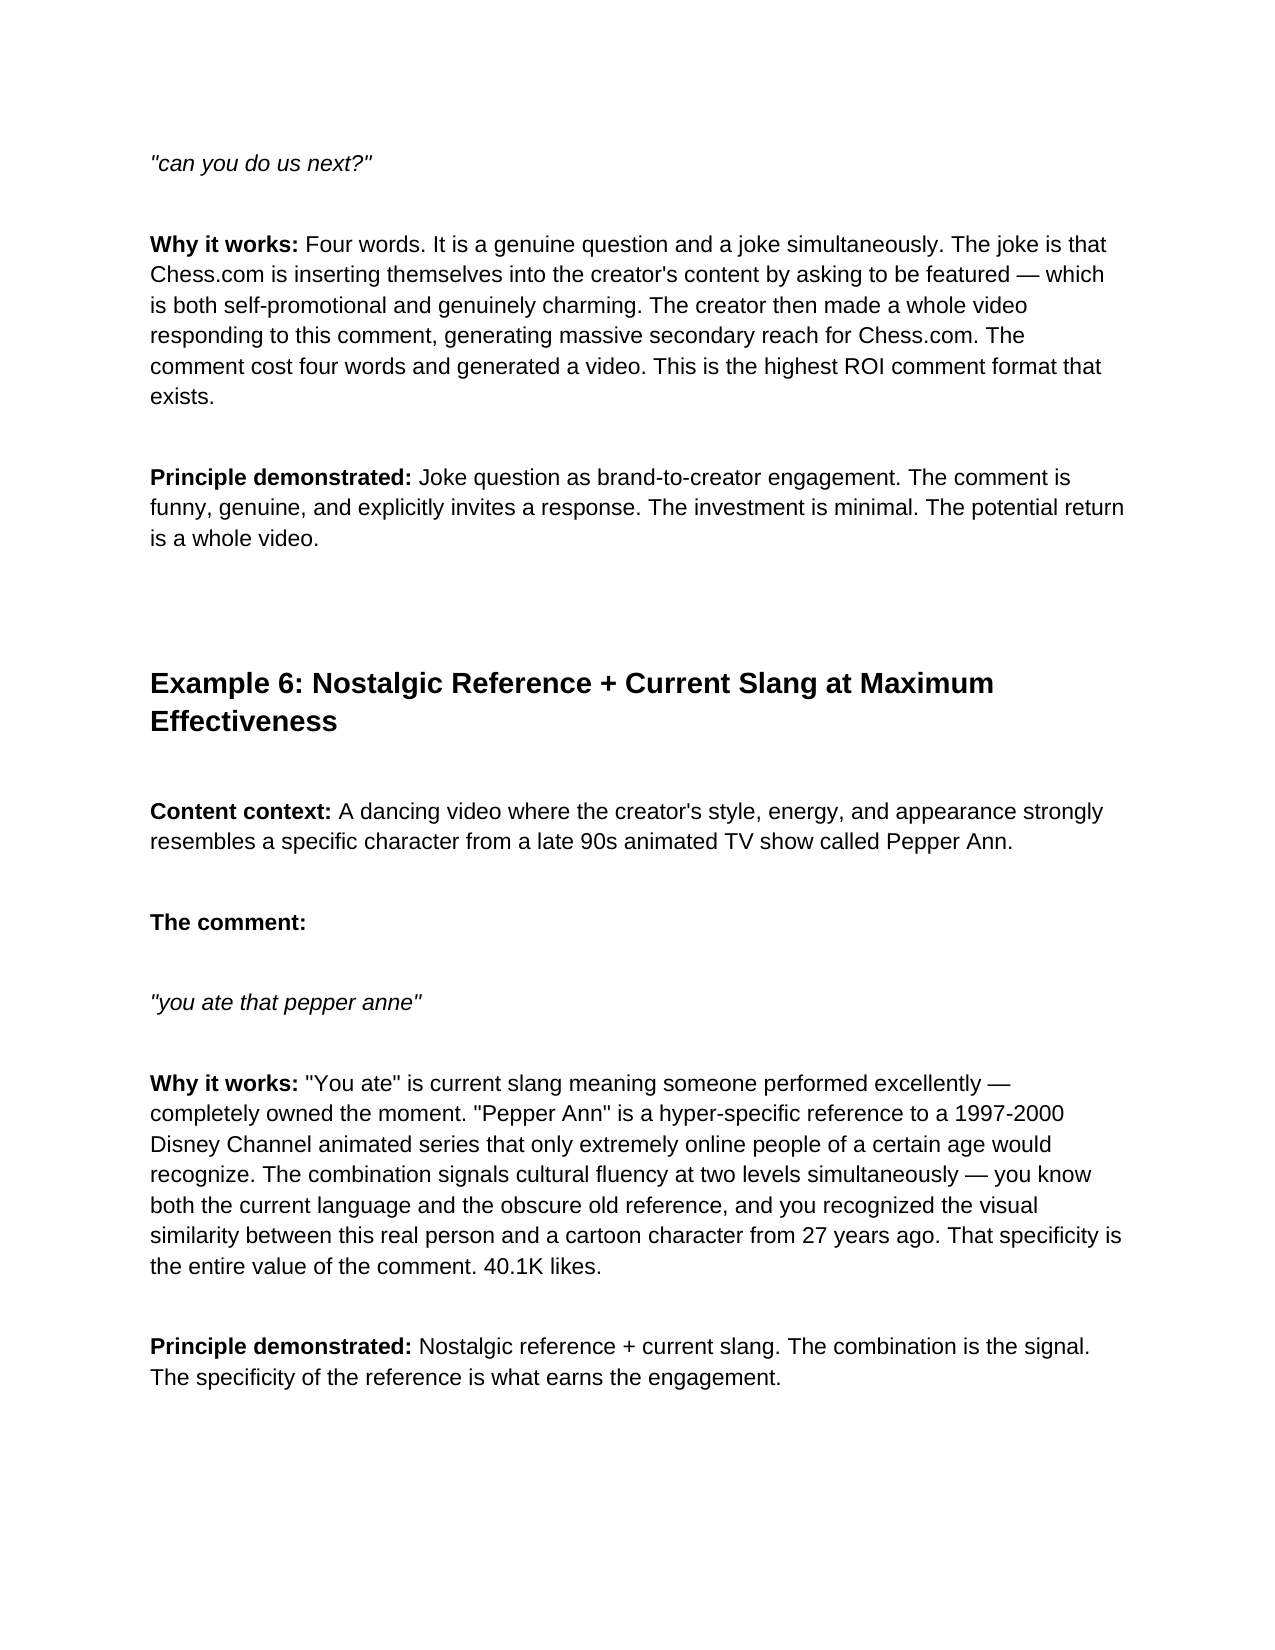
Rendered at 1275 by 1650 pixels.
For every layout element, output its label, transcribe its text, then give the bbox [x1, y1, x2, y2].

text "can you do us next?" [150, 150, 1125, 176]
text Principle demonstrated: Joke question as brand-to-creator engagement. The comment is funny, genuine, and explicitly invites a response. The investment is minimal. The potential return is a whole video. [150, 464, 1125, 551]
text Principle demonstrated: Nostalgic reference + current slang. The combination is the signal. The specificity of the reference is what earns the engagement. [150, 1333, 1125, 1390]
subtitle Example 6: Nostalgic Reference + Current Slang at Maximum Effectiveness [150, 666, 1125, 738]
text Why it works: Four words. It is a genuine question and a joke simultaneously. The joke is that Chess.com is inserting themselves into the creator's content by asking to be featured — which is both self-promotional and genuinely charming. The creator then made a whole video responding to this comment, generating massive secondary reach for Chess.com. The comment cost four words and generated a video. This is the highest ROI comment format that exists. [150, 231, 1125, 409]
text "you ate that pepper anne" [150, 989, 1125, 1016]
text The comment: [150, 909, 1125, 935]
text Why it works: "You ate" is current slang meaning someone performed excellently — completely owned the moment. "Pepper Ann" is a hyper-specific reference to a 1997-2000 Disney Channel animated series that only extremely online people of a certain age would recognize. The combination signals cultural fluency at two levels simultaneously — you know both the current language and the obscure old reference, and you recognized the visual similarity between this real person and a cartoon character from 27 years ago. That specificity is the entire value of the comment. 40.1K likes. [150, 1070, 1125, 1279]
text Content context: A dancing video where the creator's style, energy, and appearance strongly resembles a specific character from a late 90s animated TV show called Pepper Ann. [150, 798, 1125, 854]
